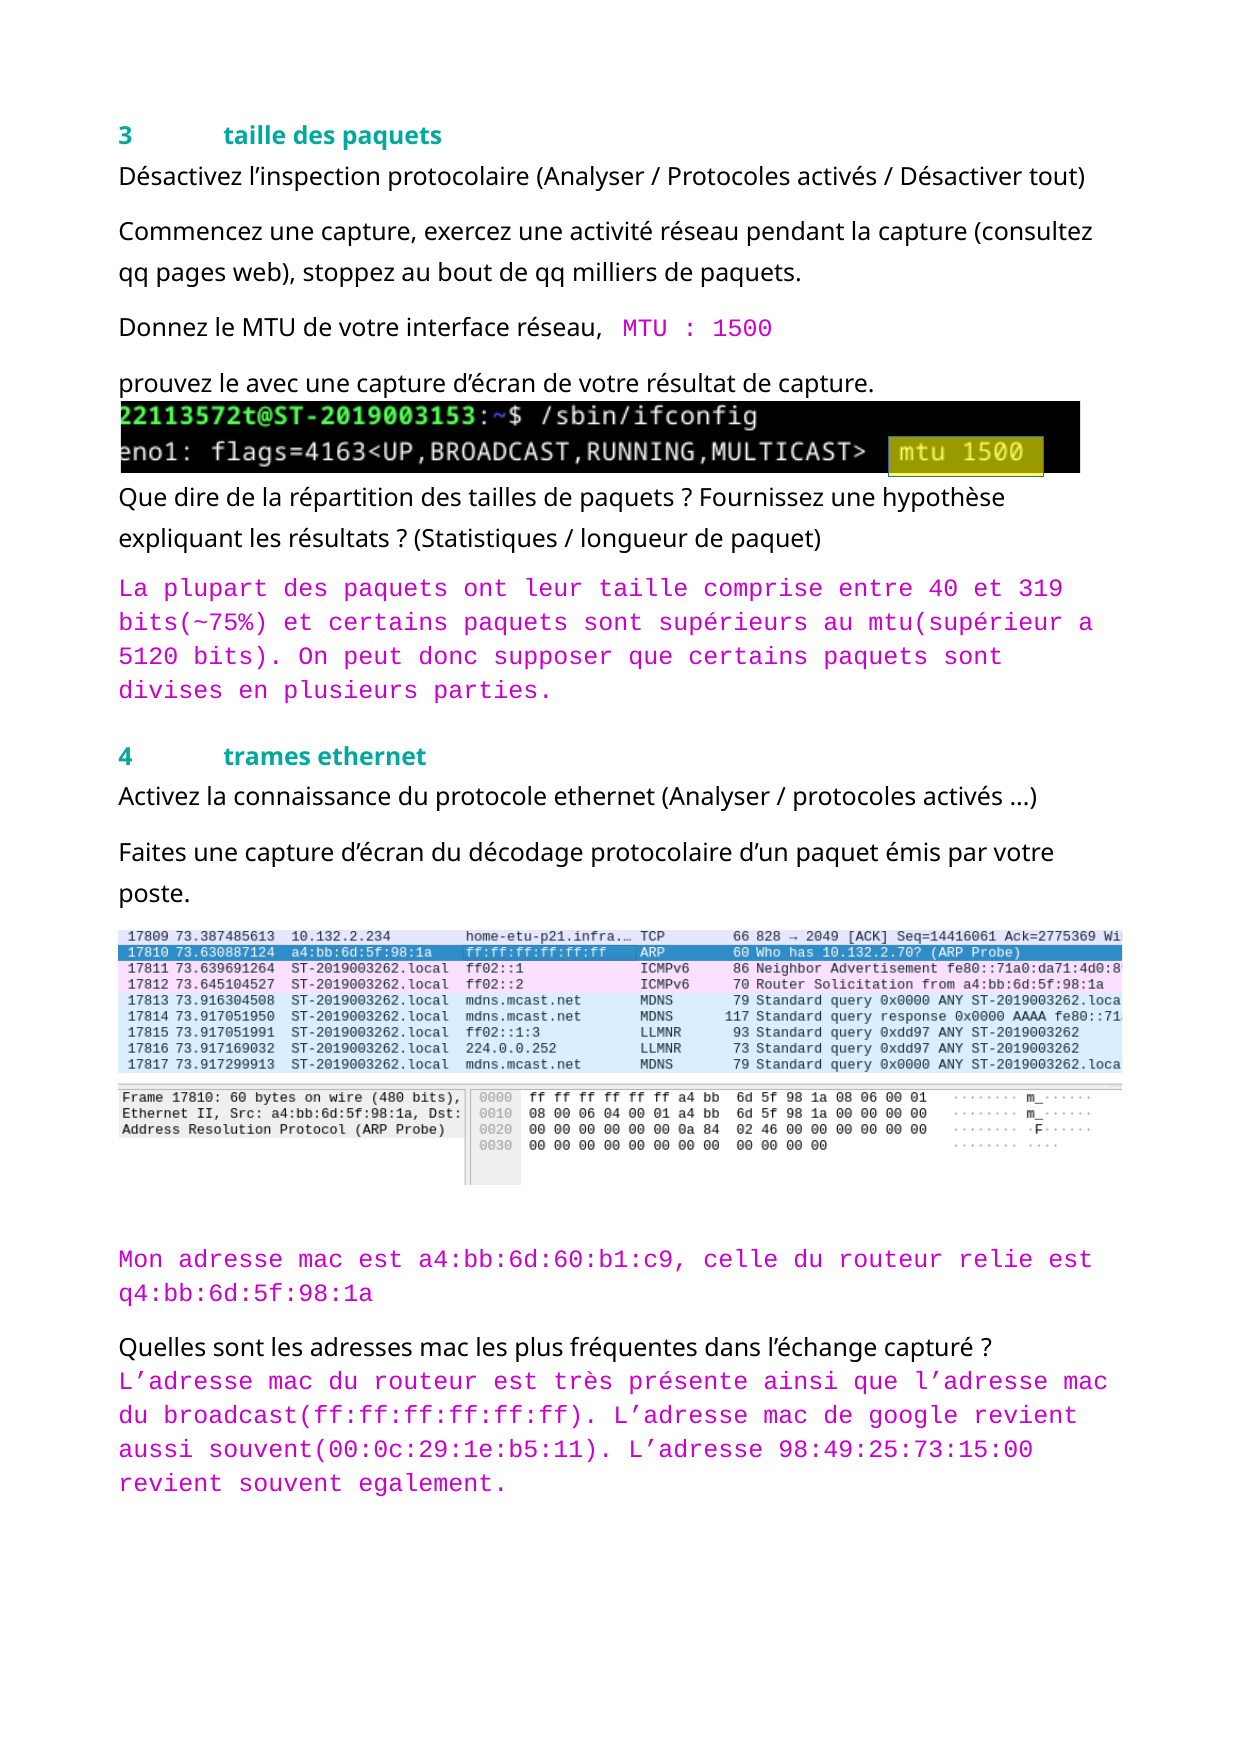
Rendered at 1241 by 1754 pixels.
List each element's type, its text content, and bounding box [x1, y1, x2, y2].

picture [120, 401, 1080, 473]
text Activez la connaissance du protocole ethernet (Analyser / protocoles activés ...) [118, 779, 1122, 813]
text La plupart des paquets ont leur taille comprise entre 40 et 319 bits(~75%) et certains paquets sont supérieurs au mtu(supérieur a 5120 bits). On peut donc supposer que certains paquets sont divises en plusieurs parties. [118, 576, 1122, 706]
text Commencez une capture, exercez une activité réseau pendant la capture (consultez qq pages web), stoppez au bout de qq milliers de paquets. [118, 213, 1122, 288]
text Mon adresse mac est a4:bb:6d:60:b1:c9, celle du routeur relie est q4:bb:6d:5f:98:1a [118, 1247, 1122, 1309]
text prouvez le avec une capture d’écran de votre résultat de capture. [118, 365, 1122, 399]
text Désactivez l’inspection protocolaire (Analyser / Protocoles activés / Désactiver tout) [118, 158, 1122, 192]
subtitle trames ethernet [118, 739, 1122, 773]
text Que dire de la répartition des tailles de paquets ? Fournissez une hypothèse expliquant les résultats ? (Statistiques / longueur de paquet) [118, 421, 1122, 555]
subtitle taille des paquets [118, 118, 1122, 152]
text Quelles sont les adresses mac les plus fréquentes dans l’échange capturé ? L’adresse mac du routeur est très présente ainsi que l’adresse mac du broadcast(ff:ff:ff:ff:ff:ff). L’adresse mac de google revient aussi souvent(00:0c:29:1e:b5:11). L’adresse 98:49:25:73:15:00 revient souvent egalement. [118, 1329, 1122, 1499]
text Donnez le MTU de votre interface réseau, MTU : 1500 [118, 310, 1122, 344]
text Faites une capture d’écran du décodage protocolaire d’un paquet émis par votre poste. [118, 834, 1122, 909]
picture [118, 930, 1123, 1185]
